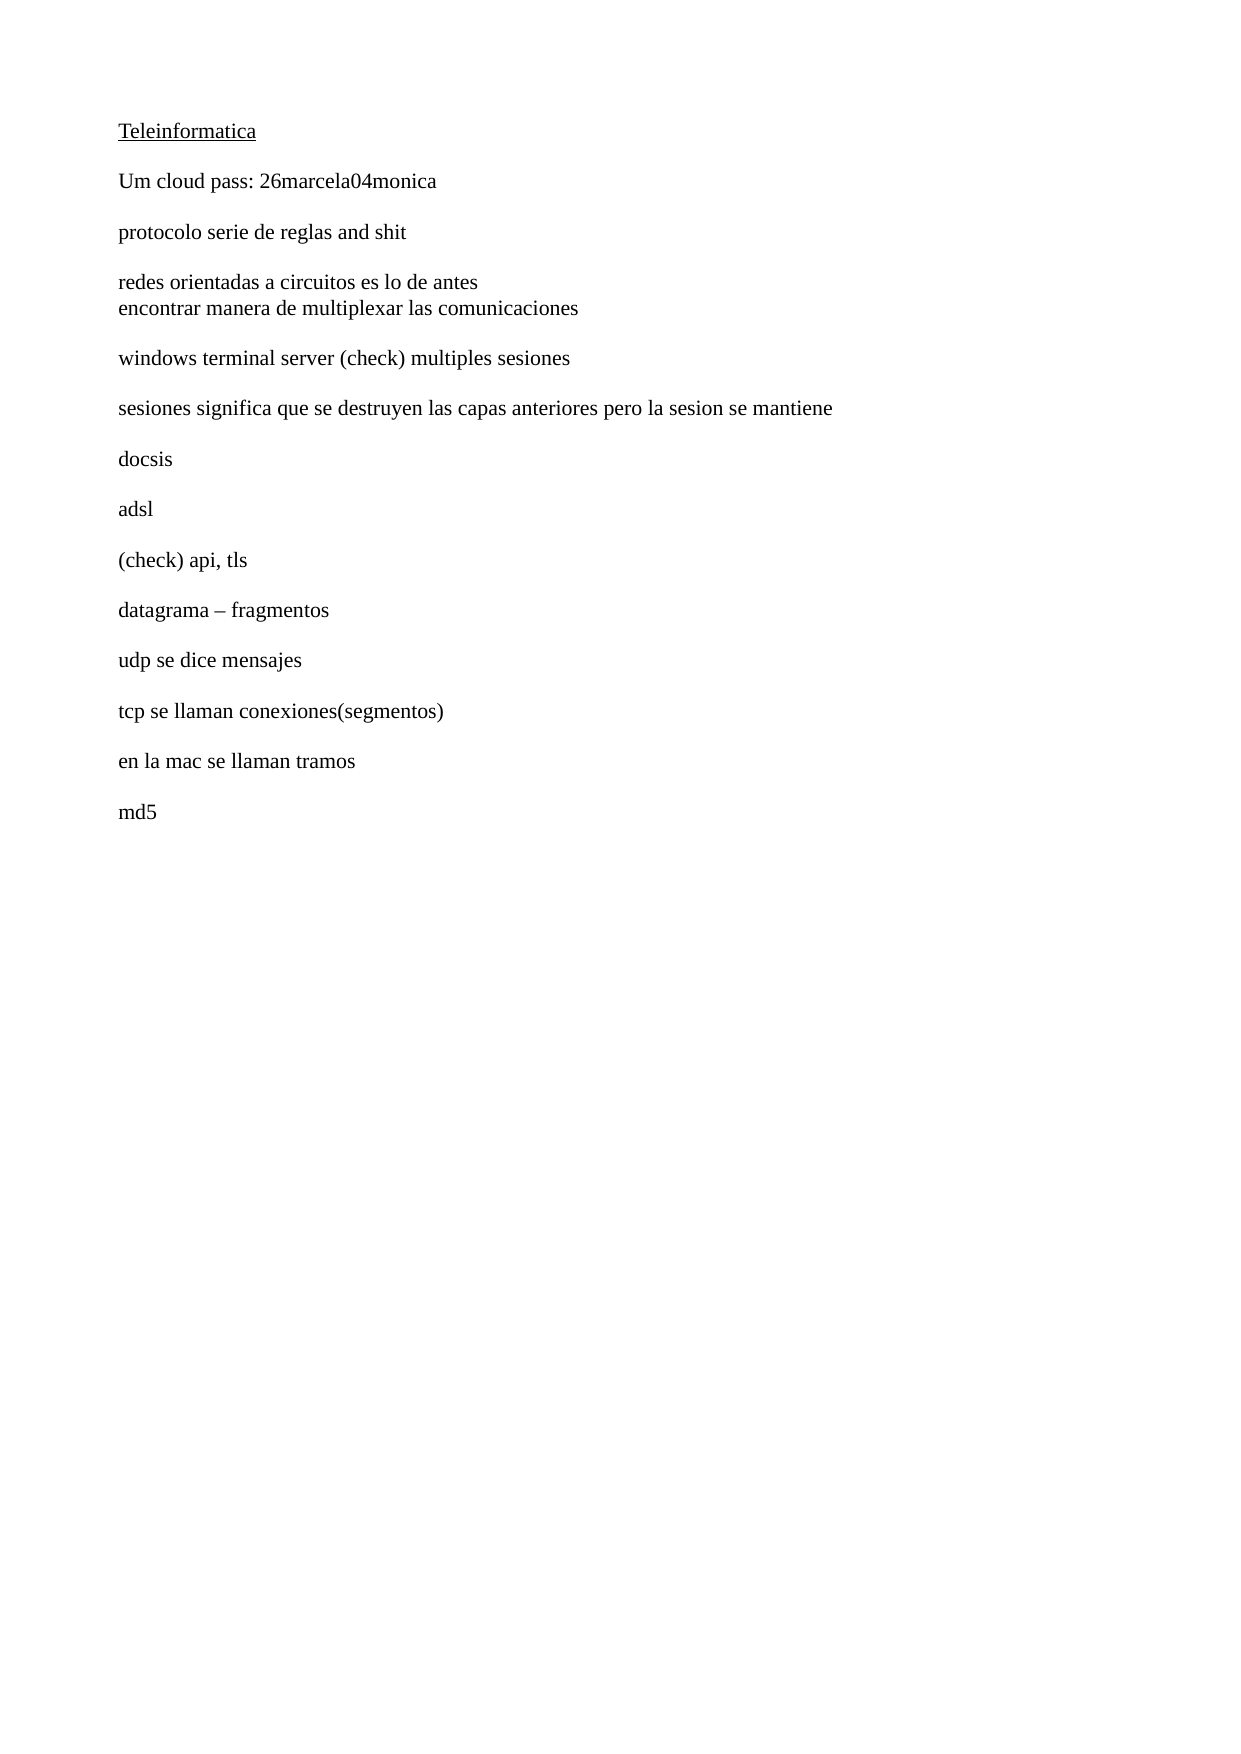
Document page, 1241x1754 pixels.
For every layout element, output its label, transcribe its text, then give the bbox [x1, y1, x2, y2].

text adsl [118, 496, 1122, 521]
text encontrar manera de multiplexar las comunicaciones [118, 294, 1122, 320]
text datagrama – fragmentos [118, 597, 1122, 622]
text protocolo serie de reglas and shit [118, 219, 1122, 244]
text en la mac se llaman tramos [118, 748, 1122, 773]
text Teleinformatica [118, 118, 1122, 143]
text Um cloud pass: 26marcela04monica [118, 168, 1122, 194]
text tcp se llaman conexiones(segmentos) [118, 698, 1122, 723]
text (check) api, tls [118, 547, 1122, 572]
text md5 [118, 799, 1122, 824]
text redes orientadas a circuitos es lo de antes [118, 269, 1122, 294]
text sesiones significa que se destruyen las capas anteriores pero la sesion se mantiene [118, 395, 1122, 421]
text windows terminal server (check) multiples sesiones [118, 345, 1122, 370]
text udp se dice mensajes [118, 647, 1122, 673]
text docsis [118, 446, 1122, 471]
